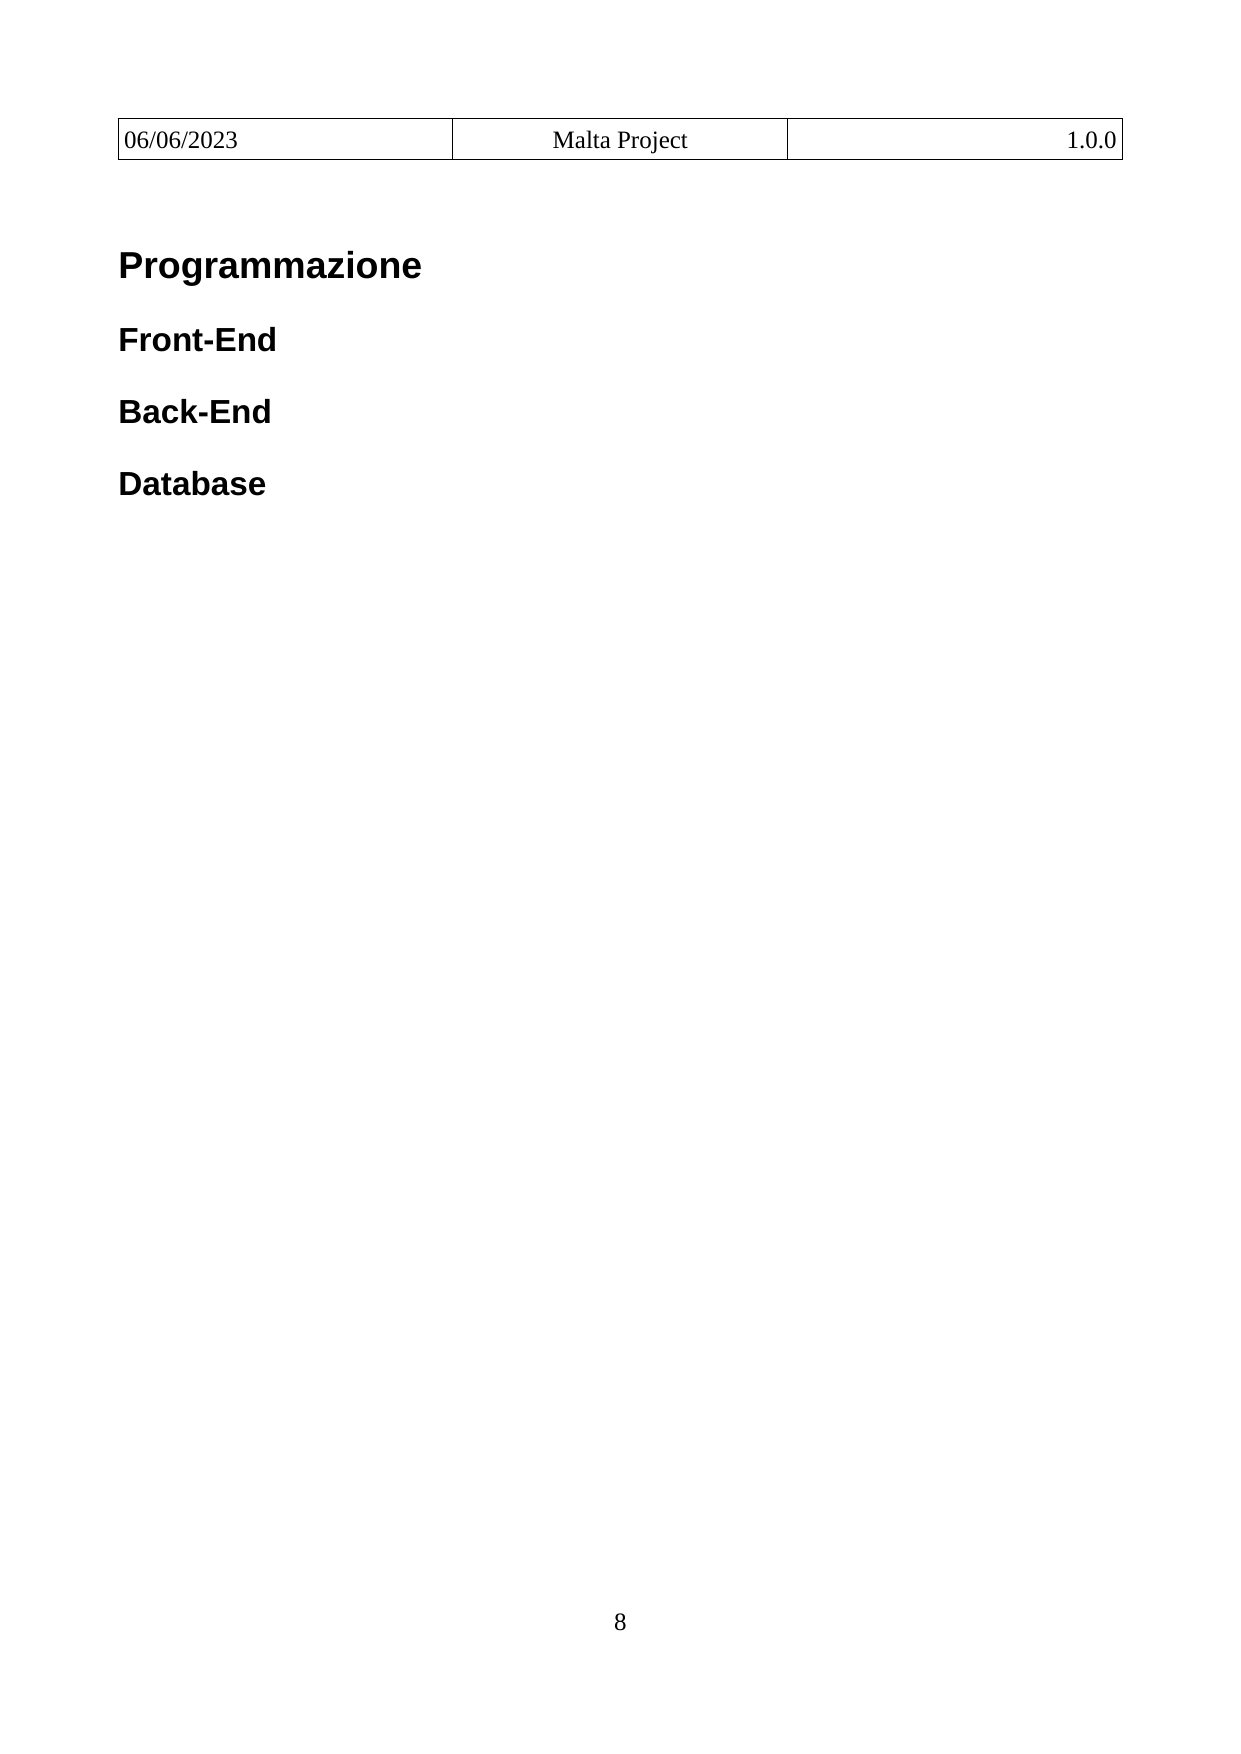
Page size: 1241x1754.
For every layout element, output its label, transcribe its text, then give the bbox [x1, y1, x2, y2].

subtitle Database [118, 464, 1122, 502]
subtitle Back-End [118, 392, 1122, 430]
subtitle Front-End [118, 320, 1122, 358]
subtitle Programmazione [118, 244, 1122, 287]
